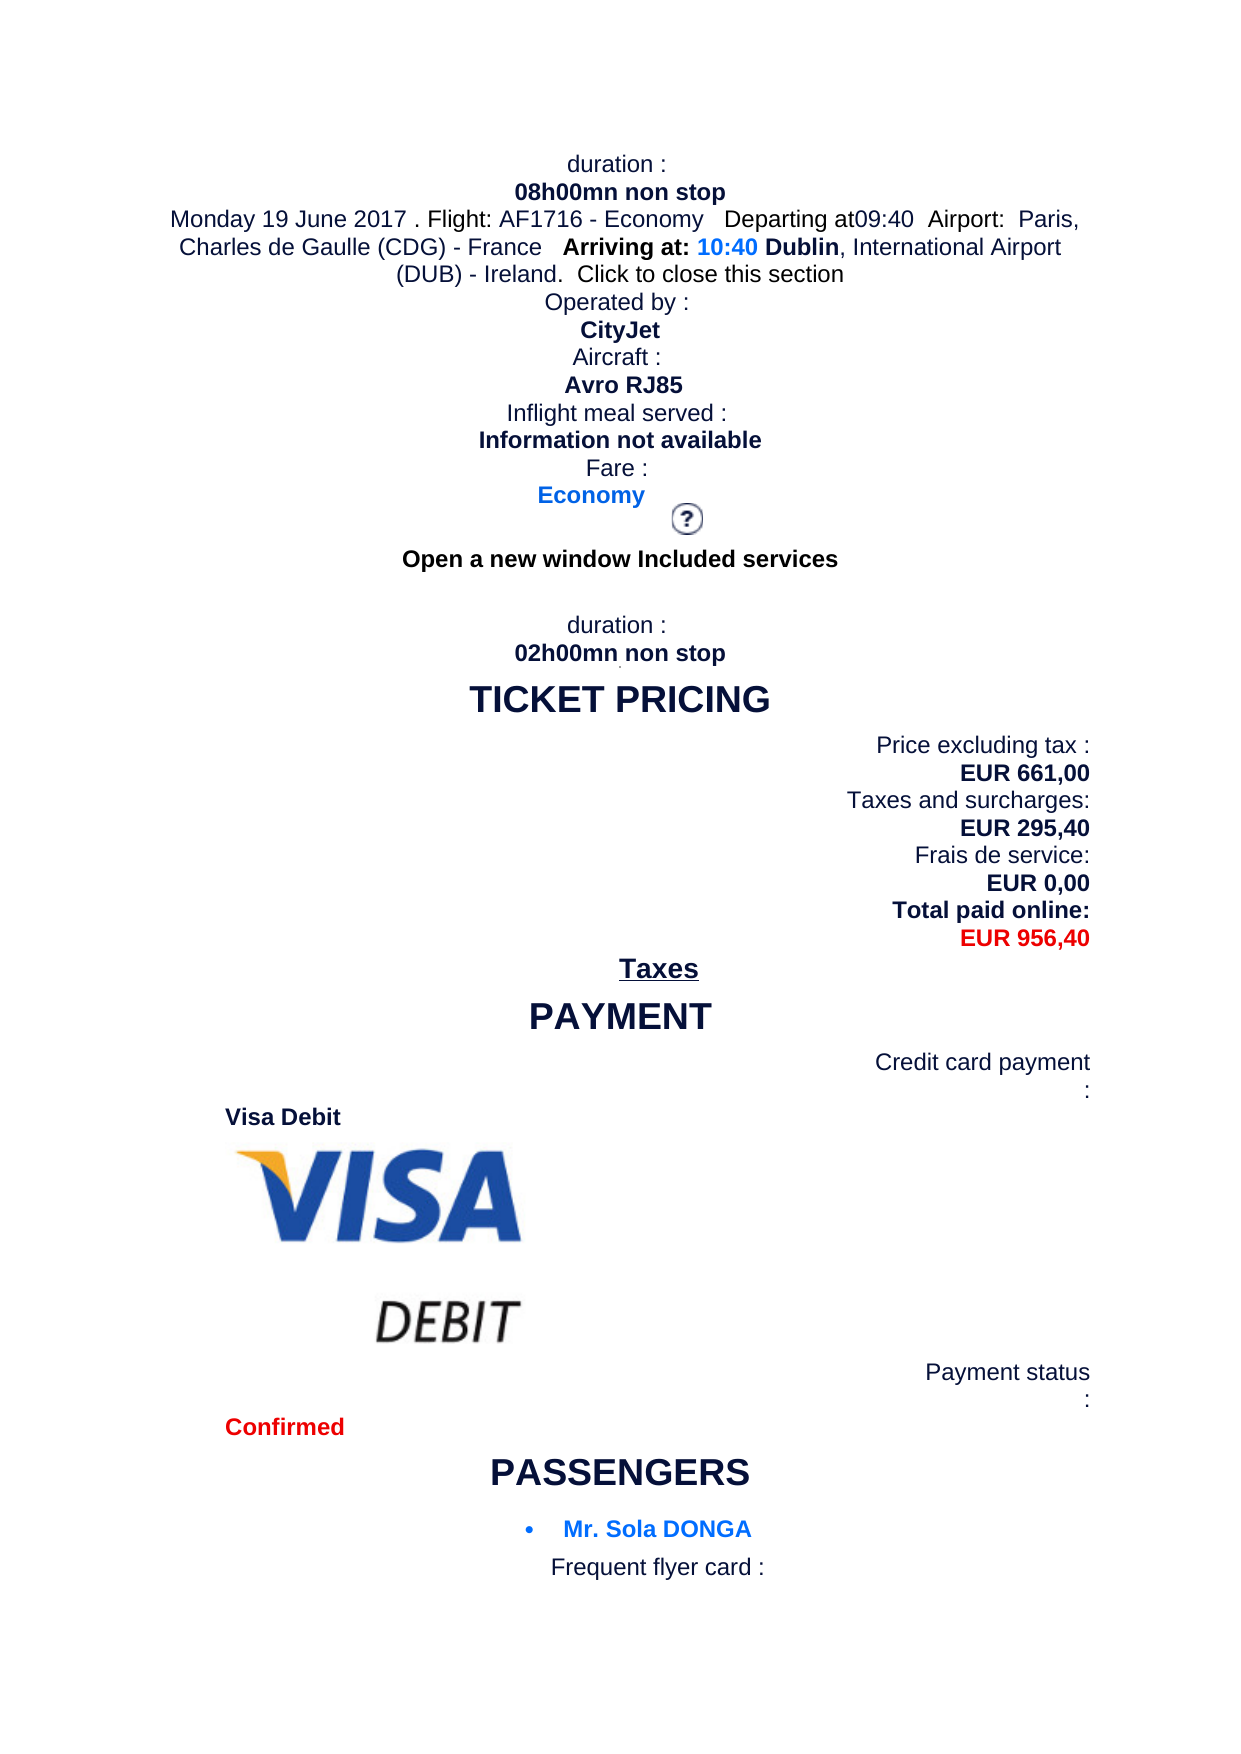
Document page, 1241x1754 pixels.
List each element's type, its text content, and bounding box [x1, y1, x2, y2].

text Price excluding tax : [225, 731, 1090, 758]
text Visa Debit [225, 1103, 1090, 1131]
text EUR 661,00 [225, 758, 1090, 786]
text EUR 0,00 [225, 869, 1090, 896]
text Monday 19 June 2017 . Flight: AF1716 - Economy Departing at09:40 Airport: Paris, Charles de Gaulle (CDG) - France Arriving at: 10:40 Dublin, International Airport (DUB) - Ireland. Click to close this section [150, 205, 1090, 288]
text duration : 02h00mn non stop [150, 611, 1090, 667]
text PASSENGERS [150, 1451, 1090, 1494]
text Frais de service: [225, 841, 1090, 869]
text Frequent flyer card : [225, 1553, 1090, 1580]
text Taxes [225, 952, 1090, 984]
text duration : 08h00mn non stop [150, 150, 1090, 205]
text Aircraft : Avro RJ85 [150, 343, 1090, 398]
text Operated by : CityJet [150, 288, 1090, 343]
text Total paid online: [225, 896, 1090, 924]
list Mr. Sola DONGA [187, 1514, 1090, 1542]
text EUR 956,40 [225, 924, 1090, 952]
text : [225, 1076, 1090, 1103]
text Fare : Economy [150, 454, 1090, 535]
text Taxes and surcharges: [225, 786, 1090, 814]
text EUR 295,40 [225, 814, 1090, 841]
text Confirmed [225, 1413, 1090, 1440]
text Credit card payment [225, 1048, 1090, 1076]
text PAYMENT [150, 994, 1090, 1038]
text TICKET PRICING [150, 677, 1090, 720]
text Payment status [225, 1357, 1090, 1385]
text Open a new window Included services [150, 545, 1090, 573]
text : [225, 1385, 1090, 1413]
text Inflight meal served : Information not available [150, 398, 1090, 454]
